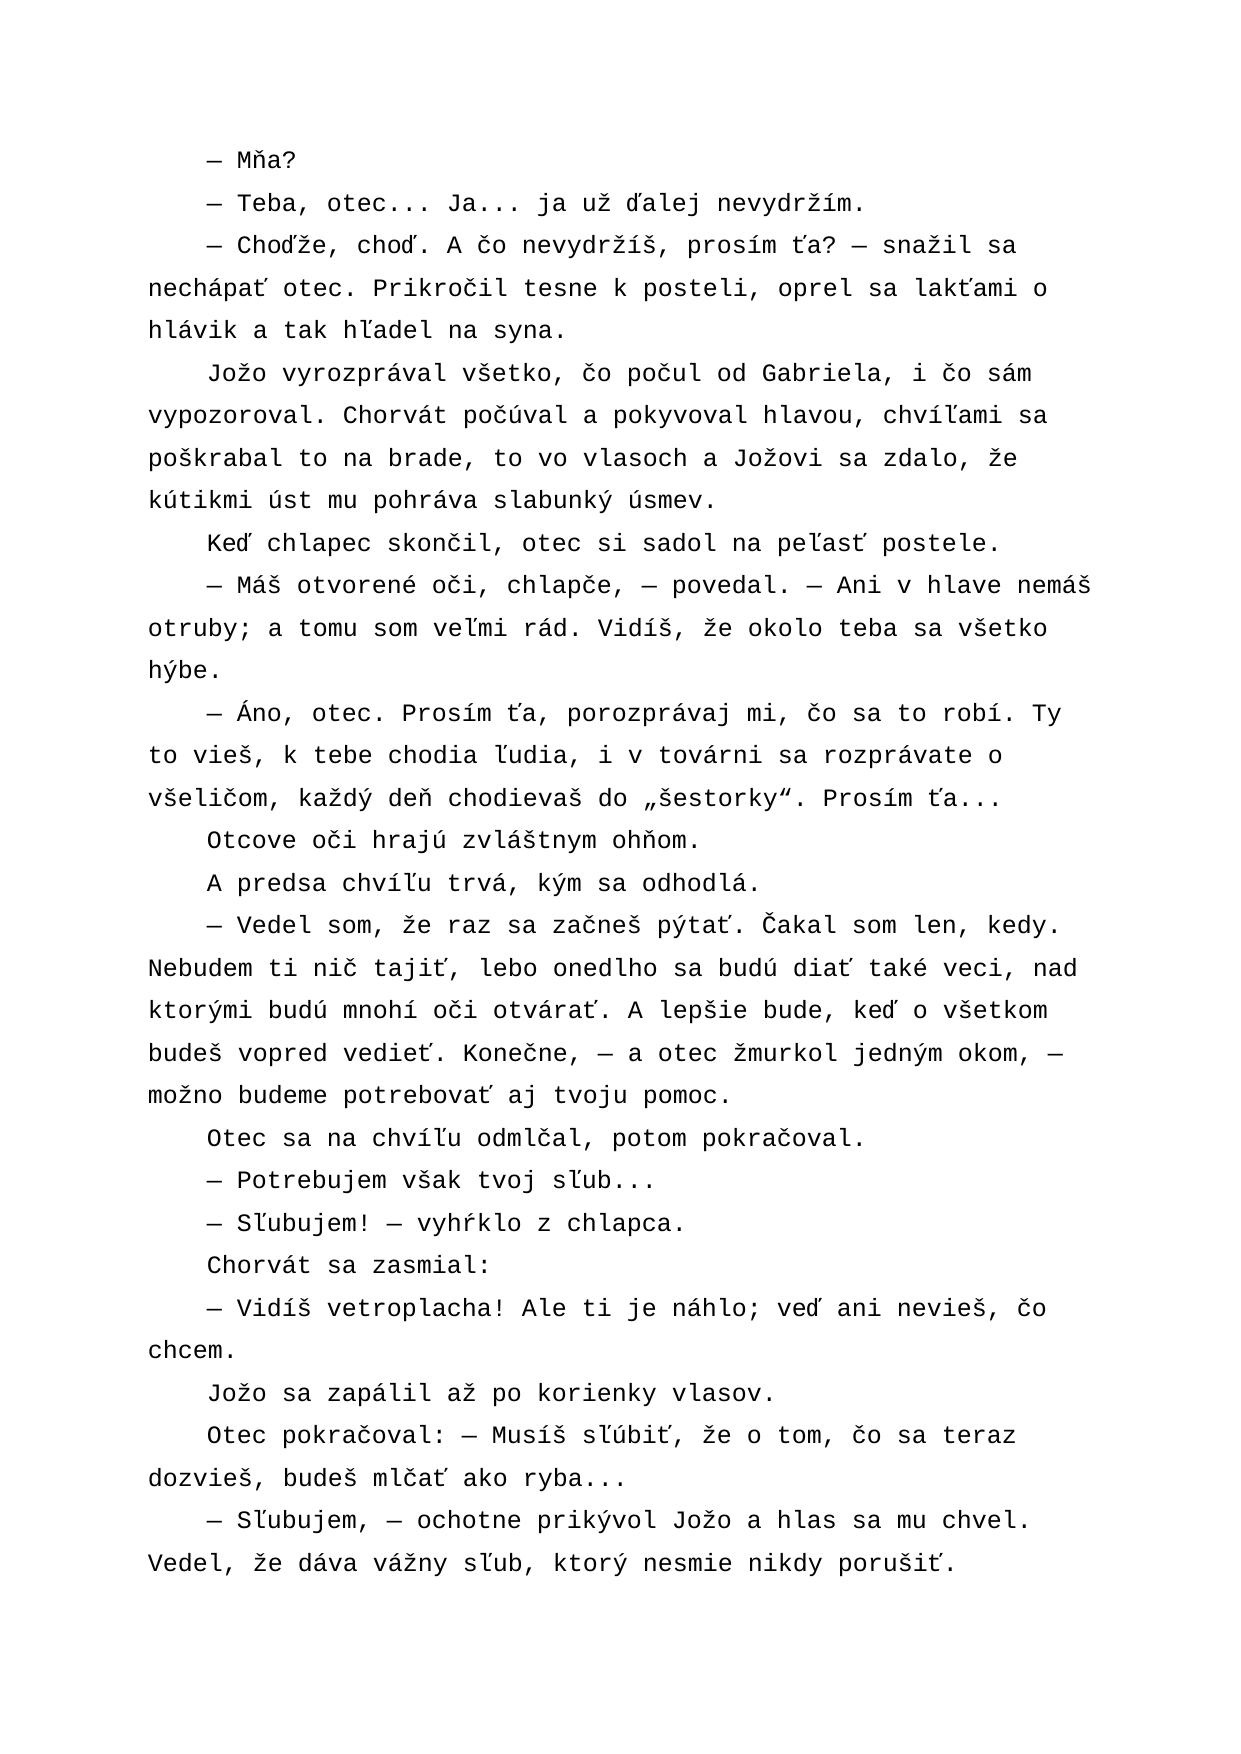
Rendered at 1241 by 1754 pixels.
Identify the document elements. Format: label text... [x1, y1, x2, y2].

text — Vedel som, že raz sa začneš pýtať. Čakal som len, kedy. Nebudem ti nič tajiť, lebo onedlho sa budú diať také veci, nad ktorými budú mnohí oči otvárať. A lepšie bude, keď o všetkom budeš vopred vedieť. Konečne, — a otec žmurkol jedným okom, — možno budeme potrebovať aj tvoju pomoc. [148, 913, 1093, 1111]
text — Potrebujem však tvoj sľub... [148, 1168, 1093, 1196]
text — Sľubujem! — vyhŕklo z chlapca. [148, 1210, 1093, 1238]
text Keď chlapec skončil, otec si sadol na peľasť postele. [148, 530, 1093, 558]
text Chorvát sa zasmial: [148, 1253, 1093, 1281]
text — Mňa? [148, 148, 1093, 176]
text — Vidíš vetroplacha! Ale ti je náhlo; veď ani nevieš, čo chcem. [148, 1295, 1093, 1366]
text A predsa chvíľu trvá, kým sa odhodlá. [148, 870, 1093, 898]
text — Choďže, choď. A čo nevydržíš, prosím ťa? — snažil sa nechápať otec. Prikročil tesne k posteli, oprel sa lakťami o hlávik a tak hľadel na syna. [148, 233, 1093, 346]
text — Áno, otec. Prosím ťa, porozprávaj mi, čo sa to robí. Ty to vieš, k tebe chodia ľudia, i v továrni sa rozprávate o všeličom, každý deň chodievaš do „šestorky“. Prosím ťa... [148, 700, 1093, 813]
text Otcove oči hrajú zvláštnym ohňom. [148, 828, 1093, 856]
text Otec pokračoval: — Musíš sľúbiť, že o tom, čo sa teraz dozvieš, budeš mlčať ako ryba... [148, 1423, 1093, 1493]
text — Teba, otec... Ja... ja už ďalej nevydržím. [148, 190, 1093, 218]
text — Máš otvorené oči, chlapče, — povedal. — Ani v hlave nemáš otruby; a tomu som veľmi rád. Vidíš, že okolo teba sa všetko hýbe. [148, 573, 1093, 686]
text Otec sa na chvíľu odmlčal, potom pokračoval. [148, 1125, 1093, 1153]
text Jožo sa zapálil až po korienky vlasov. [148, 1380, 1093, 1408]
text — Sľubujem, — ochotne prikývol Jožo a hlas sa mu chvel. Vedel, že dáva vážny sľub, ktorý nesmie nikdy porušiť. [148, 1508, 1093, 1578]
text Jožo vyrozprával všetko, čo počul od Gabriela, i čo sám vypozoroval. Chorvát počúval a pokyvoval hlavou, chvíľami sa poškrabal to na brade, to vo vlasoch a Jožovi sa zdalo, že kútikmi úst mu pohráva slabunký úsmev. [148, 360, 1093, 516]
